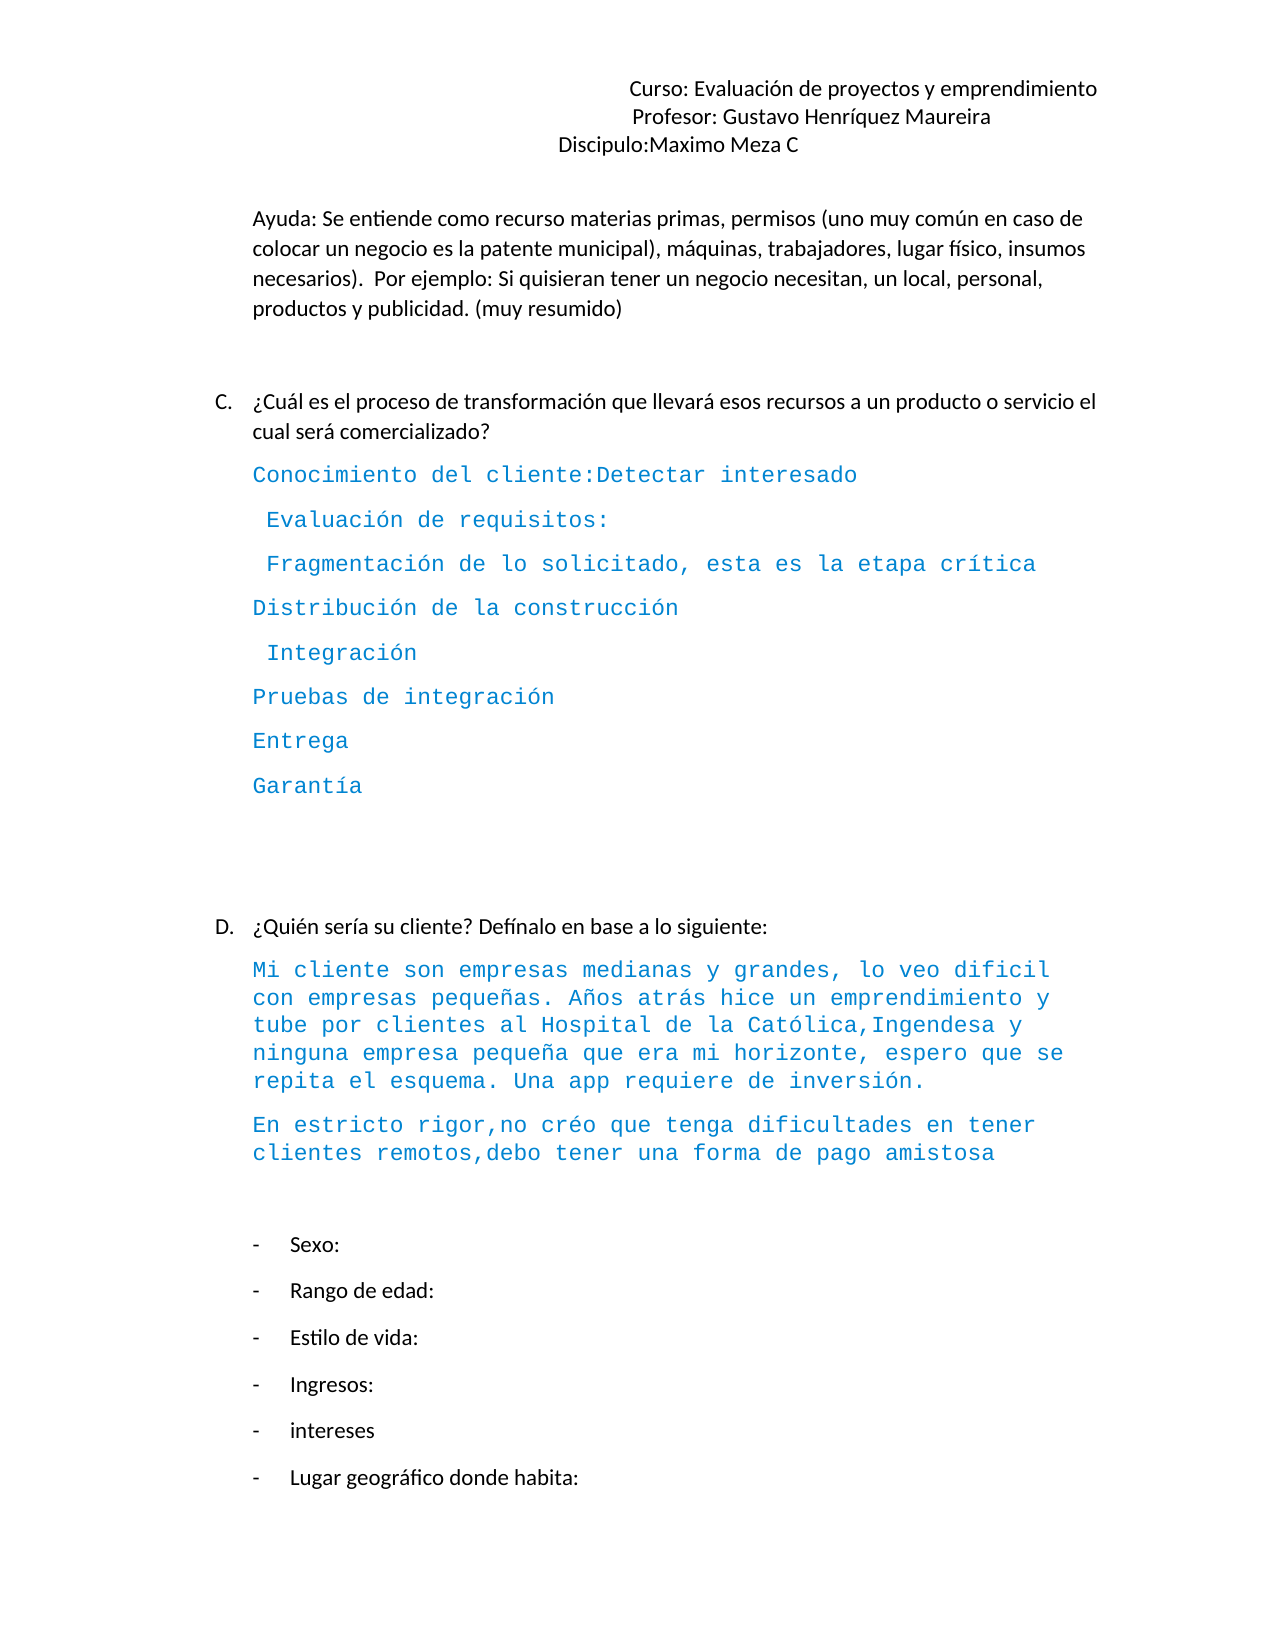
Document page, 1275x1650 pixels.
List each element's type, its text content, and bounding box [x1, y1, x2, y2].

list Conocimiento del cliente:Detectar interesado [215, 464, 1098, 489]
list Evaluación de requisitos: [215, 508, 1098, 534]
list Entrega [215, 730, 1098, 756]
list En estricto rigor,no créo que tenga dificultades en tener clientes remotos,debo tener una forma de pago amistosa [215, 1113, 1098, 1167]
list Ayuda: Se entiende como recurso materias primas, permisos (uno muy común en caso de colocar un negocio es la patente municipal), máquinas, trabajadores, lugar físico, insumos necesarios). Por ejemplo: Si quisieran tener un negocio necesitan, un local, personal, productos y publicidad. (muy resumido) [252, 204, 1098, 322]
list Distribución de la construcción [215, 597, 1098, 623]
list ¿Cuál es el proceso de transformación que llevará esos recursos a un producto o servicio el cual será comercializado? [215, 387, 1098, 445]
list Fragmentación de lo solicitado, esta es la etapa crítica [215, 552, 1098, 578]
list Garantía [215, 774, 1098, 800]
list Rango de edad: [252, 1277, 1098, 1304]
list Mi cliente son empresas medianas y grandes, lo veo dificil con empresas pequeñas. Años atrás hice un emprendimiento y tube por clientes al Hospital de la Católica,Ingendesa y ninguna empresa pequeña que era mi horizonte, espero que se repita el esquema. Una app requiere de inversión. [215, 958, 1098, 1095]
list Estilo de vida: [252, 1323, 1098, 1351]
list Integración [215, 641, 1098, 667]
list Lugar geográfico donde habita: [252, 1463, 1098, 1491]
list intereses [252, 1416, 1098, 1444]
list Pruebas de integración [215, 686, 1098, 711]
list Sexo: [252, 1230, 1098, 1258]
list ¿Quién sería su cliente? Defínalo en base a lo siguiente: [215, 912, 1098, 940]
list Ingresos: [252, 1370, 1098, 1398]
